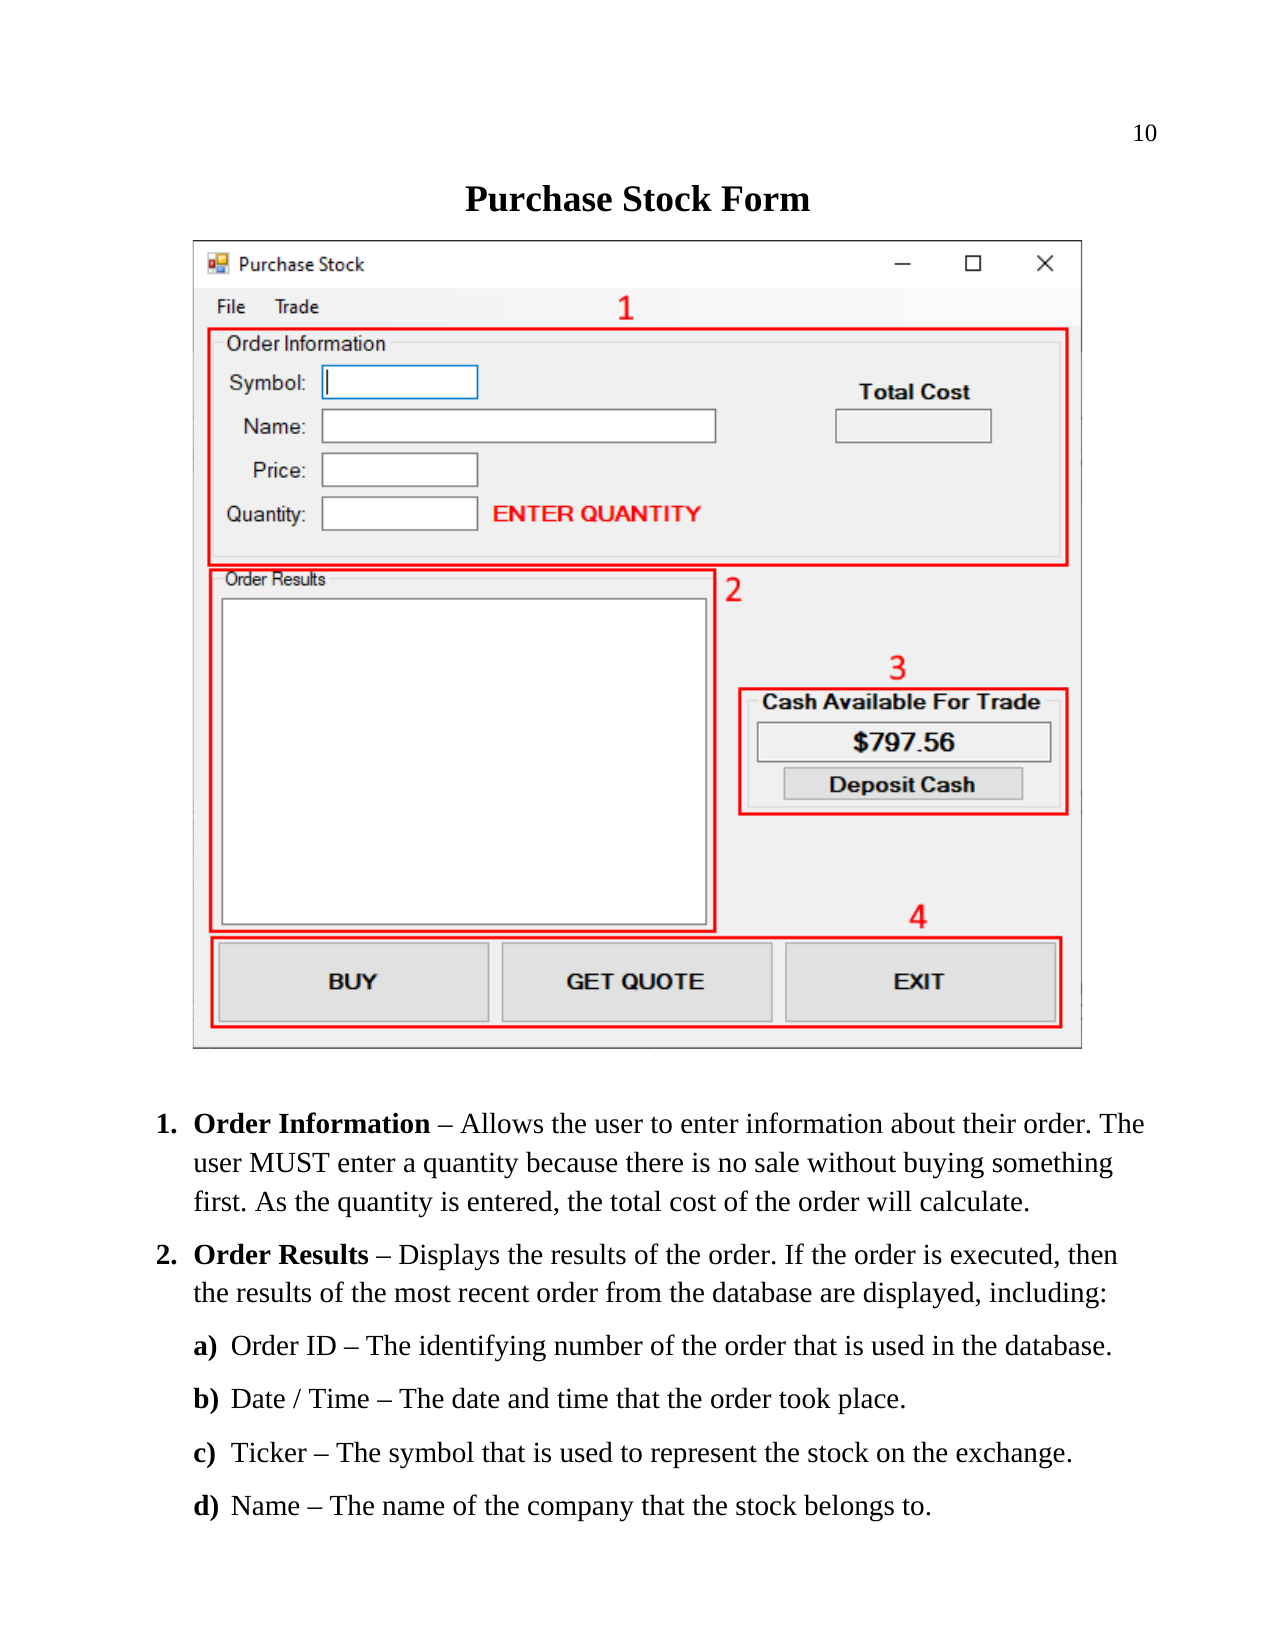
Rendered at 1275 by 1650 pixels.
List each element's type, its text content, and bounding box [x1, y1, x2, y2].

list Name – The name of the company that the stock belongs to. [193, 1488, 1157, 1521]
list Order Information – Allows the user to enter information about their order. The user MUST enter a quantity because there is no sale without buying something first. As the quantity is entered, the total cost of the order will calculate. [156, 1107, 1157, 1217]
list Date / Time – The date and time that the order took place. [193, 1382, 1157, 1415]
picture [192, 240, 1083, 1049]
text Purchase Stock Form [118, 176, 1157, 219]
list Ticker – The symbol that is used to represent the stock on the exchange. [193, 1435, 1157, 1468]
list Order ID – The identifying number of the order that is used in the database. [193, 1328, 1157, 1362]
list Order Results – Displays the results of the order. If the order is executed, then the results of the most recent order from the database are displayed, including: [156, 1237, 1157, 1309]
